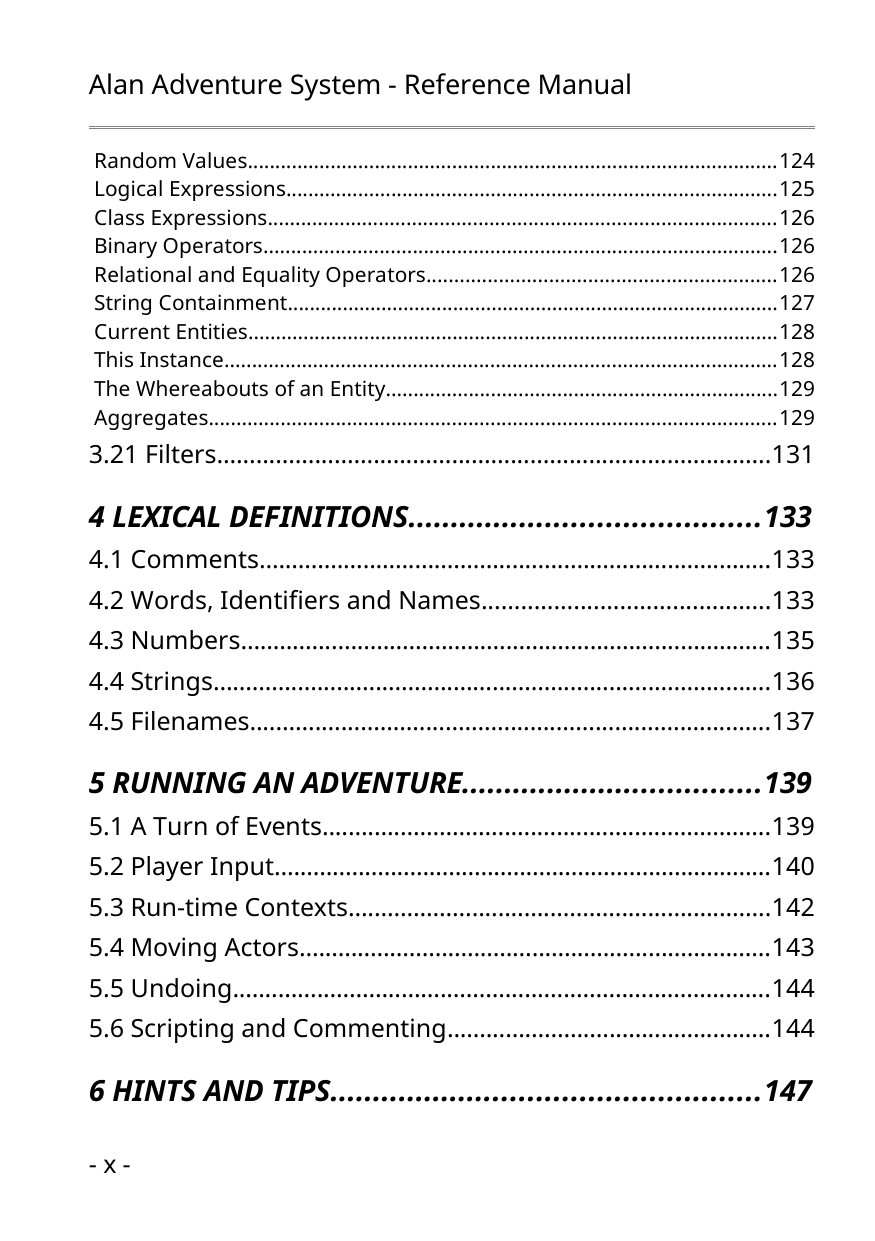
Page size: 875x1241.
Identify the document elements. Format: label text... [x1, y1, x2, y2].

text 4.2 Words, Identifiers and Names 133 [88, 583, 815, 617]
text 5.2 Player Input 140 [88, 849, 815, 883]
text 4.1 Comments 133 [88, 542, 815, 576]
text 5.4 Moving Actors 143 [88, 930, 815, 964]
text Random Values 124 [88, 146, 815, 174]
text Aggregates 129 [88, 402, 815, 431]
text This Instance 128 [88, 345, 815, 374]
text 3.21 Filters 131 [88, 437, 815, 471]
text 5.5 Undoing 144 [88, 971, 815, 1004]
text 5.1 A Turn of Events 139 [88, 809, 815, 843]
text Binary Operators 126 [88, 231, 815, 260]
text Class Expressions 126 [88, 203, 815, 231]
text 4 Lexical Definitions 133 [88, 496, 815, 536]
text 4.5 Filenames 137 [88, 704, 815, 738]
text The Whereabouts of an Entity 129 [88, 374, 815, 402]
text Current Entities 128 [88, 317, 815, 345]
text Relational and Equality Operators 126 [88, 260, 815, 288]
text Logical Expressions 125 [88, 174, 815, 203]
text 6 Hints And Tips 147 [88, 1070, 815, 1109]
text 5.6 Scripting and Commenting 144 [88, 1011, 815, 1045]
text String Containment 127 [88, 288, 815, 317]
text 4.3 Numbers 135 [88, 623, 815, 657]
text 4.4 Strings 136 [88, 663, 815, 697]
text 5 Running An Adventure 139 [88, 763, 815, 802]
text 5.3 Run-time Contexts 142 [88, 890, 815, 924]
